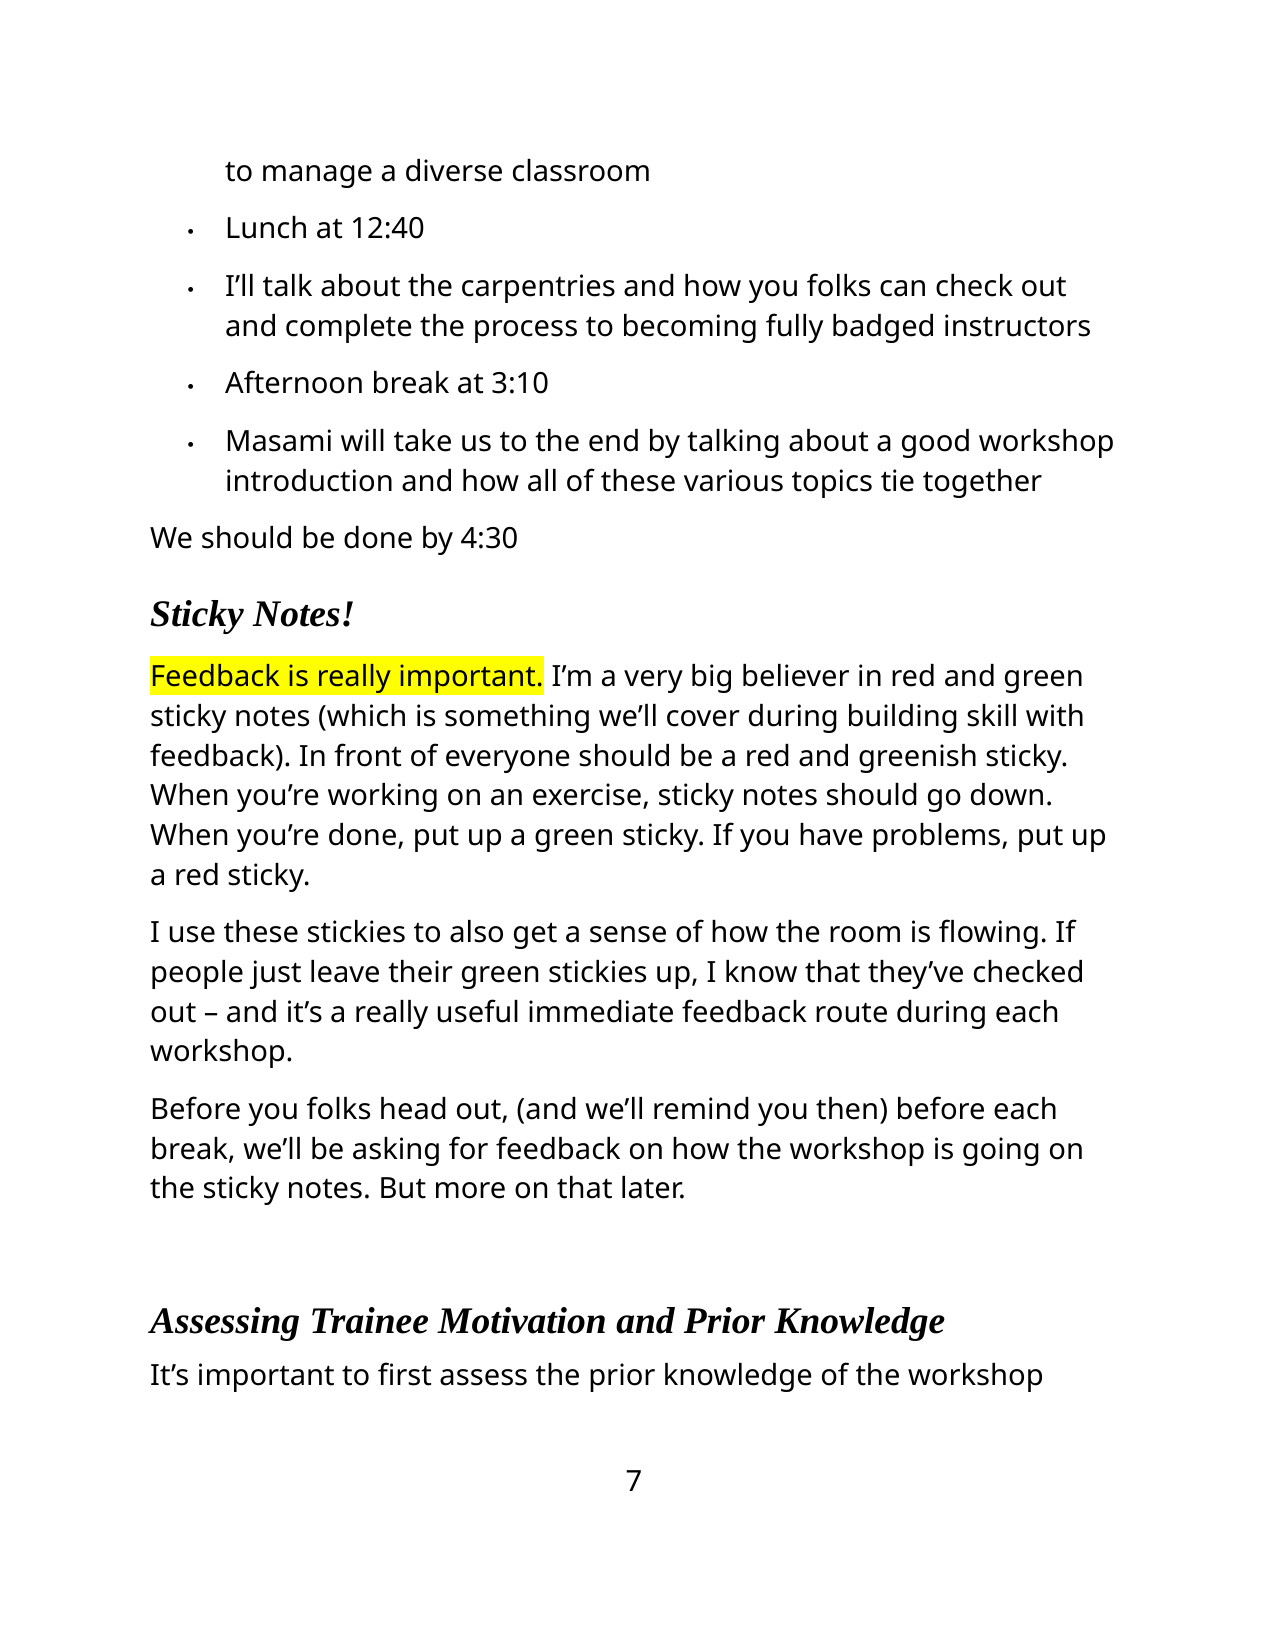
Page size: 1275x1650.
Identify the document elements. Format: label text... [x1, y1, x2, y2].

text Before you folks head out, (and we’ll remind you then) before each break, we’ll be asking for feedback on how the workshop is going on the sticky notes. But more on that later. [150, 1088, 1125, 1207]
list I’ll talk about the carpentries and how you folks can check out and complete the process to becoming fully badged instructors [187, 265, 1125, 344]
text It’s important to first assess the prior knowledge of the workshop [150, 1354, 1125, 1394]
list to manage a diverse classroom [187, 150, 1125, 190]
subtitle Assessing Trainee Motivation and Prior Knowledge [150, 1299, 1125, 1342]
subtitle Sticky Notes! [150, 591, 1125, 634]
text We should be done by 4:30 [150, 517, 1125, 557]
list Lunch at 12:40 [187, 208, 1125, 247]
text I use these stickies to also get a sense of how the room is flowing. If people just leave their green stickies up, I know that they’ve checked out – and it’s a really useful immediate feedback route during each workshop. [150, 912, 1125, 1070]
list Masami will take us to the end by talking about a good workshop introduction and how all of these various topics tie together [187, 420, 1125, 499]
list Afternoon break at 3:10 [187, 362, 1125, 402]
text Feedback is really important. I’m a very big believer in red and green sticky notes (which is something we’ll cover during building skill with feedback). In front of everyone should be a red and greenish sticky. When you’re working on an exercise, sticky notes should go down. When you’re done, put up a green sticky. If you have problems, put up a red sticky. [150, 656, 1125, 894]
